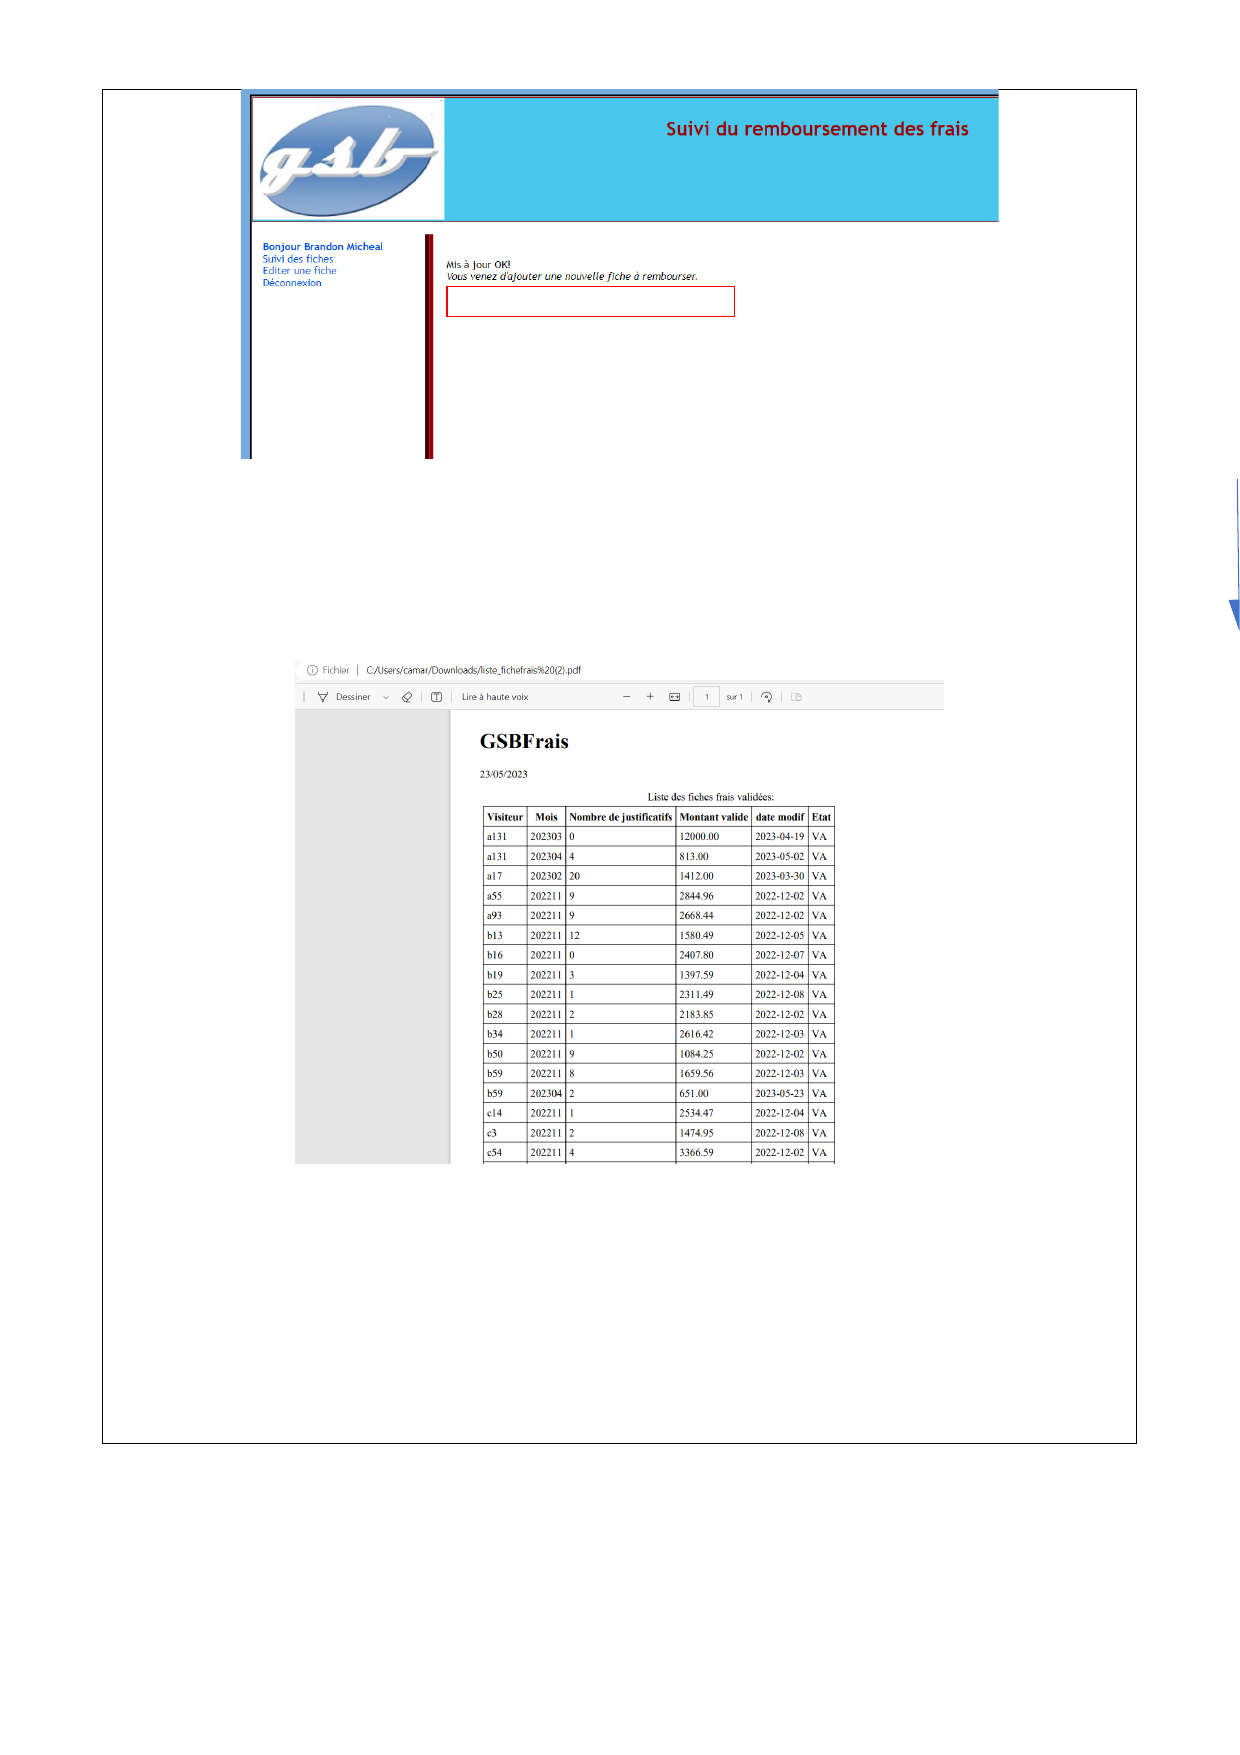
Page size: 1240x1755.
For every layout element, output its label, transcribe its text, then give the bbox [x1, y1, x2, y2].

table_cell Descriptif de la réalisation professionnelle, y compris les productions réalisées et schémas explicatifs 1er Scénario « Suivi des Fiches VA » 2nd Scénario « Editer une fiche VA » [448, 287, 734, 316]
table_cell Descriptif de la réalisation professionnelle, y compris les productions réalisées et schémas explicatifs 1er Scénario « Suivi des Fiches VA » 2nd Scénario « Editer une fiche VA » [103, 90, 1136, 1443]
